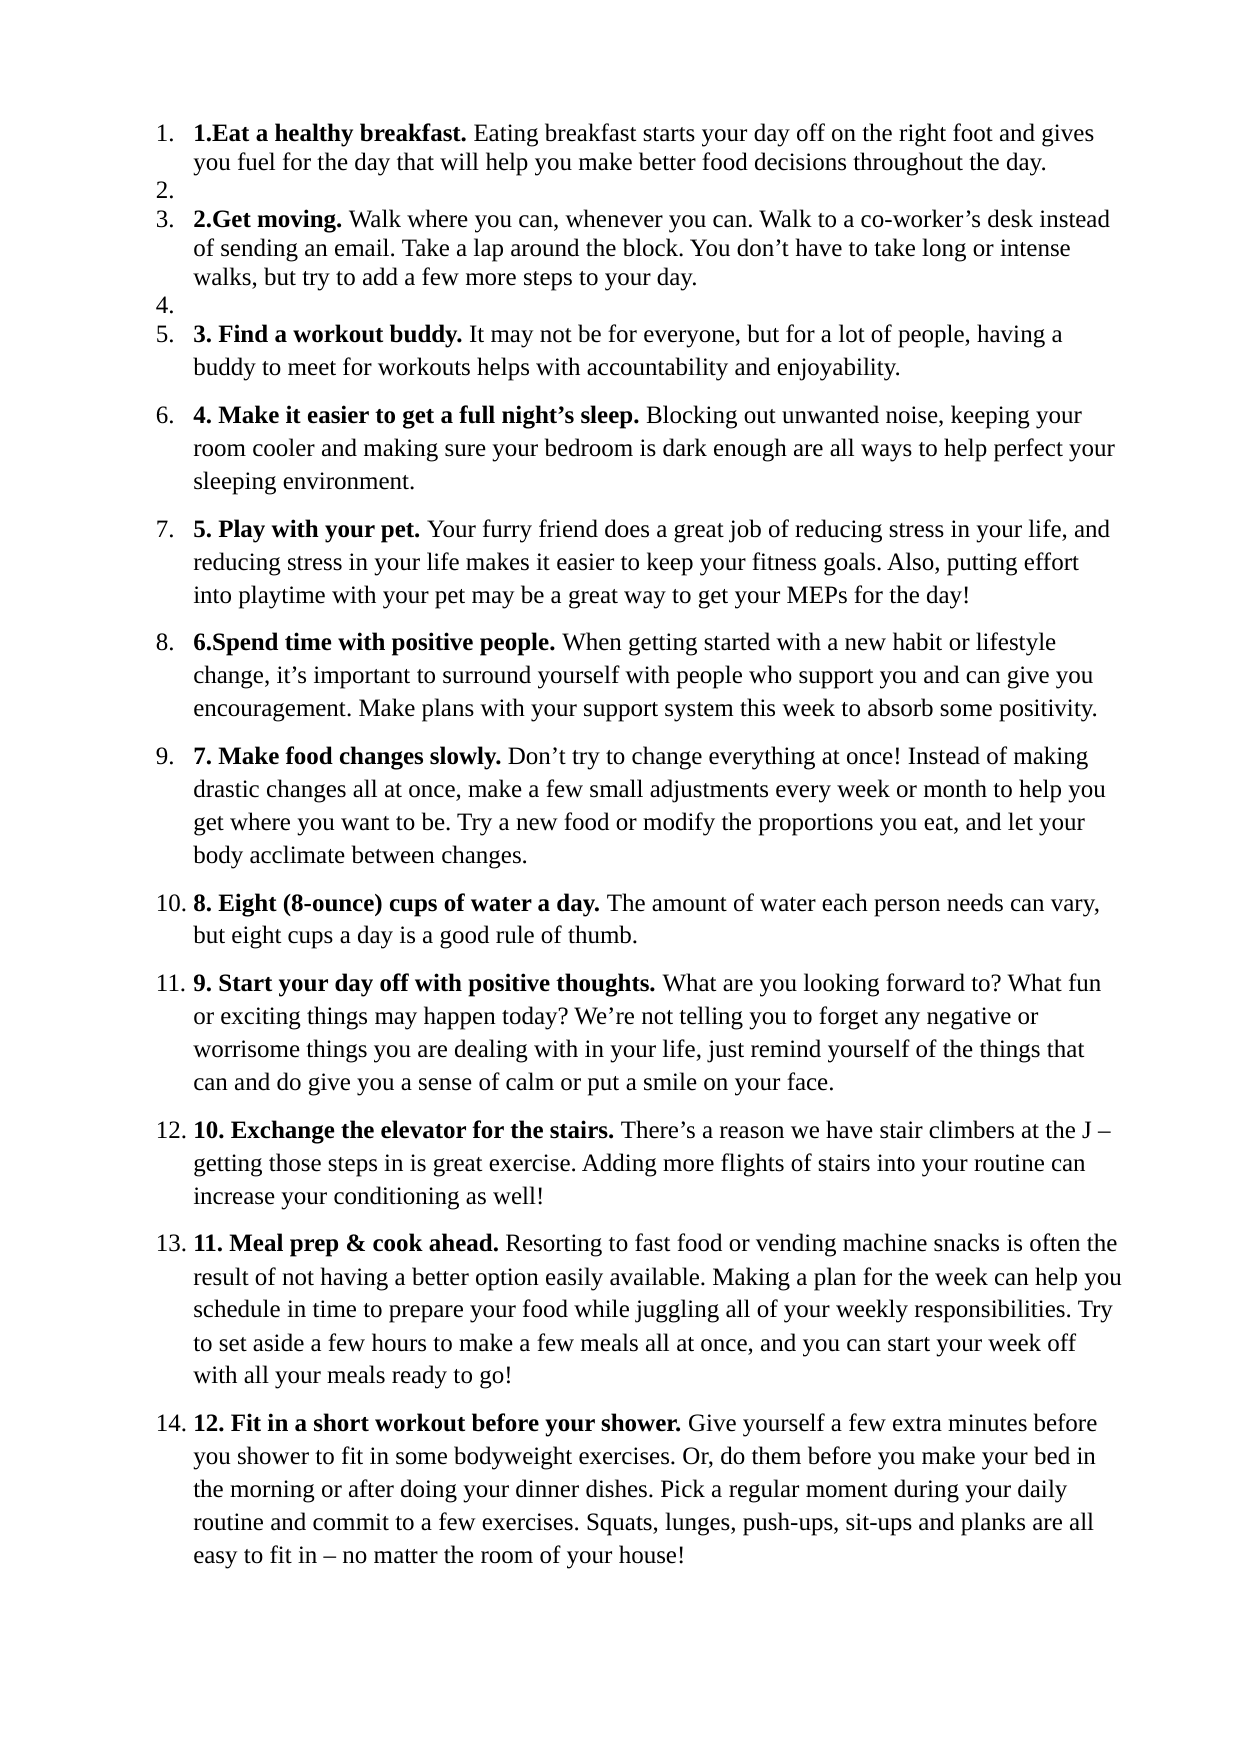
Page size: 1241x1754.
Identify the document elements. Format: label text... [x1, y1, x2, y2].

list 2.Get moving. Walk where you can, whenever you can. Walk to a co-worker’s desk instead of sending an email. Take a lap around the block. You don’t have to take long or intense walks, but try to add a few more steps to your day. [156, 204, 1122, 291]
list 5. Play with your pet. Your furry friend does a great job of reducing stress in your life, and reducing stress in your life makes it easier to keep your fitness goals. Also, putting effort into playtime with your pet may be a great way to get your MEPs for the day! [156, 514, 1122, 608]
list 10. Exchange the elevator for the stairs. There’s a reason we have stair climbers at the J – getting those steps in is great exercise. Adding more flights of stairs into your routine can increase your conditioning as well! [156, 1115, 1122, 1210]
list 9. Start your day off with positive thoughts. What are you looking forward to? What fun or exciting things may happen today? We’re not telling you to forget any negative or worrisome things you are dealing with in your life, just remind yourself of the things that can and do give you a sense of calm or put a smile on your face. [156, 968, 1122, 1096]
list 6.Spend time with positive people. When getting started with a new habit or lifestyle change, it’s important to surround yourself with people who support you and can give you encouragement. Make plans with your support system this week to absorb some positivity. [156, 627, 1122, 722]
list 11. Meal prep & cook ahead. Resorting to fast food or vending machine snacks is often the result of not having a better option easily available. Making a plan for the week can help you schedule in time to prepare your food while juggling all of your weekly responsibilities. Try to set aside a few hours to make a few meals all at once, and you can start your week off with all your meals ready to go! [156, 1228, 1122, 1389]
list 8. Eight (8-ounce) cups of water a day. The amount of water each person needs can vary, but eight cups a day is a good rule of thumb. [156, 888, 1122, 949]
list 7. Make food changes slowly. Don’t try to change everything at once! Instead of making drastic changes all at once, make a few small adjustments every week or month to help you get where you want to be. Try a new food or modify the proportions you eat, and let your body acclimate between changes. [156, 741, 1122, 869]
list 1.Eat a healthy breakfast. Eating breakfast starts your day off on the right foot and gives you fuel for the day that will help you make better food decisions throughout the day. [156, 118, 1122, 176]
list 4. Make it easier to get a full night’s sleep. Blocking out unwanted noise, keeping your room cooler and making sure your bedroom is dark enough are all ways to help perfect your sleeping environment. [156, 400, 1122, 495]
list 12. Fit in a short workout before your shower. Give yourself a few extra minutes before you shower to fit in some bodyweight exercises. Or, do them before you make your bed in the morning or after doing your dinner dishes. Pick a regular moment during your daily routine and commit to a few exercises. Squats, lunges, push-ups, sit-ups and planks are all easy to fit in – no matter the room of your house! [156, 1408, 1122, 1569]
list 3. Find a workout buddy. It may not be for everyone, but for a lot of people, having a buddy to meet for workouts helps with accountability and enjoyability. [156, 319, 1122, 381]
